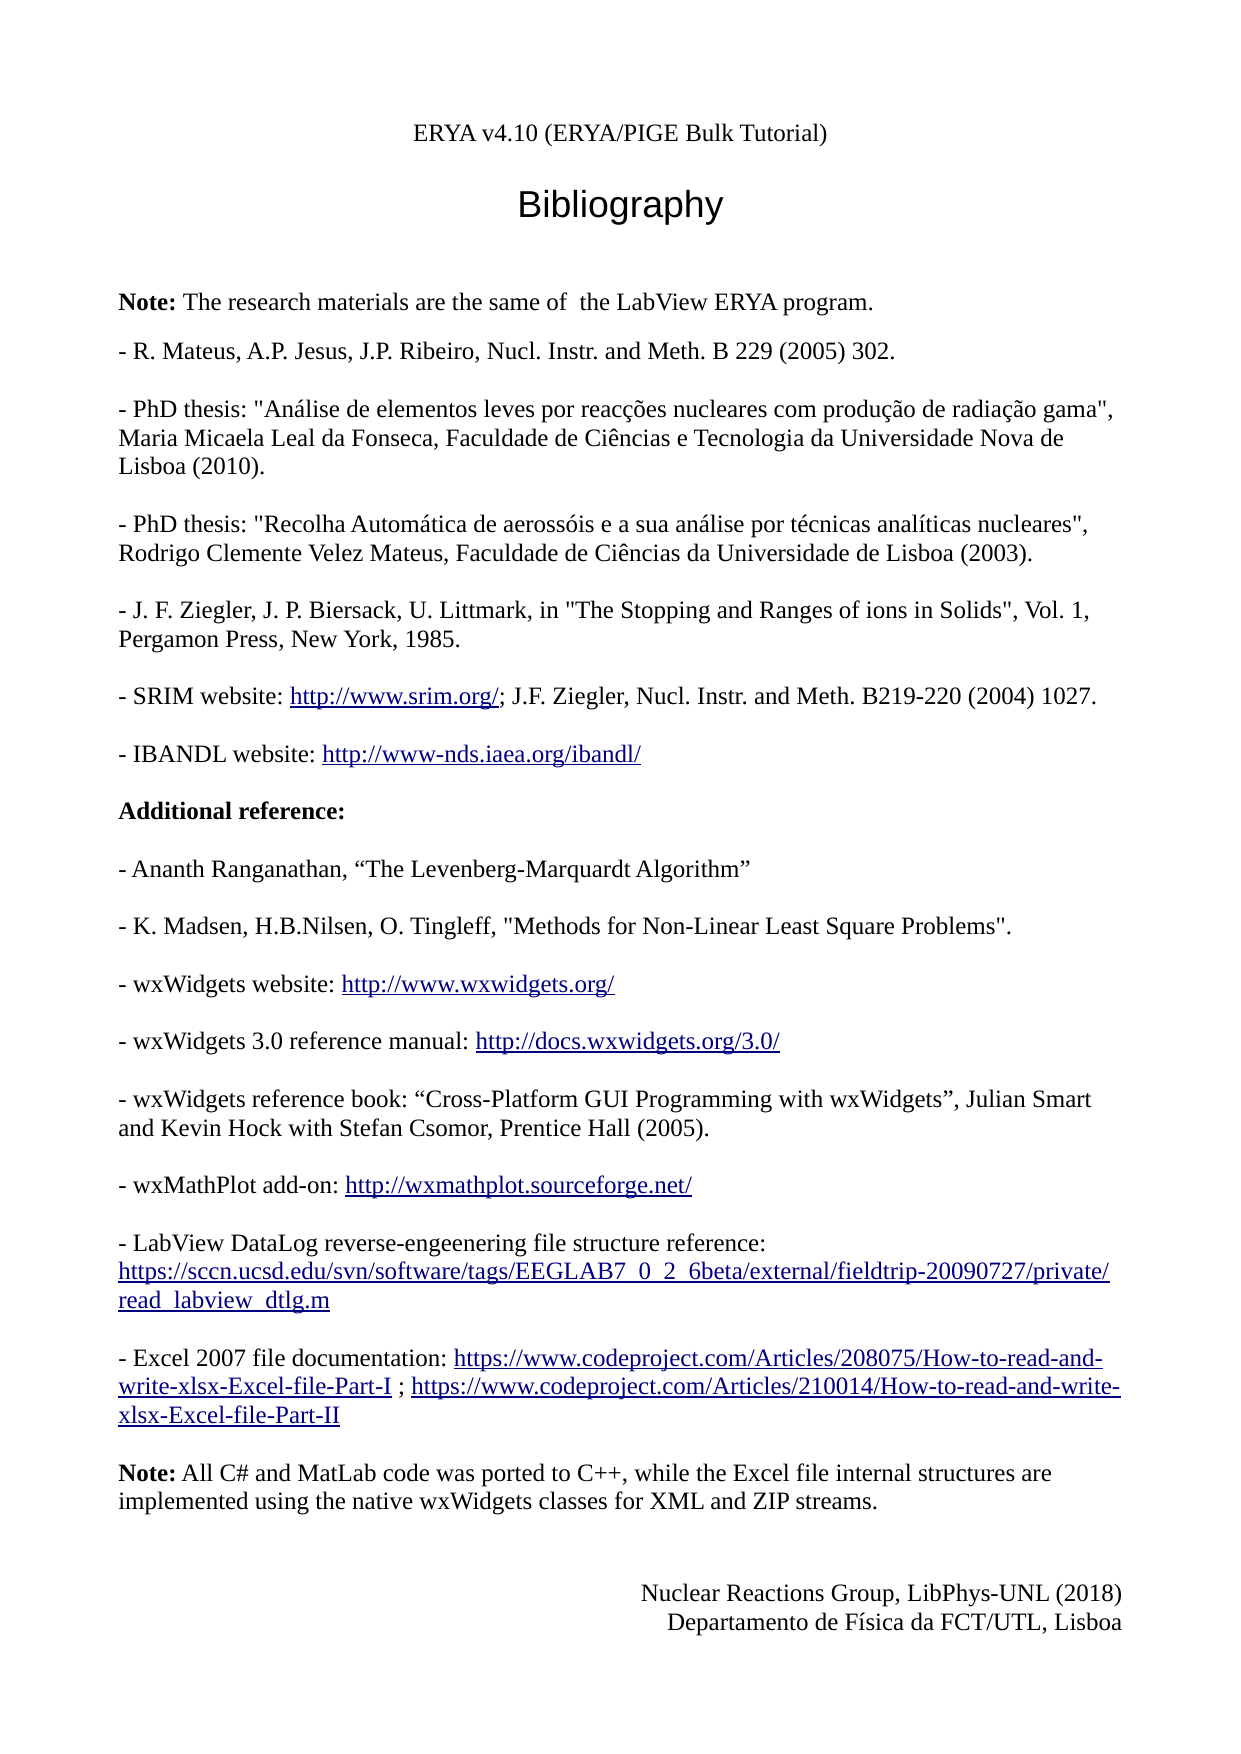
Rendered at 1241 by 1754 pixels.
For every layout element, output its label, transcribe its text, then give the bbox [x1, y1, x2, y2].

text - PhD thesis: "Análise de elementos leves por reacções nucleares com produção de radiação gama", Maria Micaela Leal da Fonseca, Faculdade de Ciências e Tecnologia da Universidade Nova de Lisboa (2010). [118, 394, 1122, 480]
text - R. Mateus, A.P. Jesus, J.P. Ribeiro, Nucl. Instr. and Meth. B 229 (2005) 302. [118, 336, 1122, 365]
text - LabView DataLog reverse-engeenering file structure reference: https://sccn.ucsd.edu/svn/software/tags/EEGLAB7_0_2_6beta/external/fieldtrip-20090727/private/read_labview_dtlg.m [118, 1228, 1122, 1314]
text - wxMathPlot add-on: http://wxmathplot.sourceforge.net/ [118, 1170, 1122, 1199]
text - SRIM website: http://www.srim.org/; J.F. Ziegler, Nucl. Instr. and Meth. B219-220 (2004) 1027. [118, 681, 1122, 710]
text - PhD thesis: "Recolha Automática de aerossóis e a sua análise por técnicas analíticas nucleares", Rodrigo Clemente Velez Mateus, Faculdade de Ciências da Universidade de Lisboa (2003). [118, 509, 1122, 566]
text - IBANDL website: http://www-nds.iaea.org/ibandl/ [118, 739, 1122, 768]
text - wxWidgets reference book: “Cross-Platform GUI Programming with wxWidgets”, Julian Smart and Kevin Hock with Stefan Csomor, Prentice Hall (2005). [118, 1084, 1122, 1141]
text - wxWidgets 3.0 reference manual: http://docs.wxwidgets.org/3.0/ [118, 1026, 1122, 1055]
text - J. F. Ziegler, J. P. Biersack, U. Littmark, in "The Stopping and Ranges of ions in Solids", Vol. 1, Pergamon Press, New York, 1985. [118, 595, 1122, 653]
text Additional reference: [118, 796, 1122, 825]
text - Excel 2007 file documentation: https://www.codeproject.com/Articles/208075/How-to-read-and-write-xlsx-Excel-file-Part-I ; https://www.codeproject.com/Articles/210014/How-to-read-and-write-xlsx-Excel-file-Part-II [118, 1343, 1122, 1429]
text - wxWidgets website: http://www.wxwidgets.org/ [118, 969, 1122, 998]
text - K. Madsen, H.B.Nilsen, O. Tingleff, "Methods for Non-Linear Least Square Problems". [118, 911, 1122, 940]
text Note: The research materials are the same of the LabView ERYA program. [118, 287, 1122, 316]
text - Ananth Ranganathan, “The Levenberg-Marquardt Algorithm” [118, 854, 1122, 883]
subtitle Bibliography [118, 183, 1122, 226]
text Note: All C# and MatLab code was ported to C++, while the Excel file internal structures are implemented using the native wxWidgets classes for XML and ZIP streams. [118, 1458, 1122, 1515]
